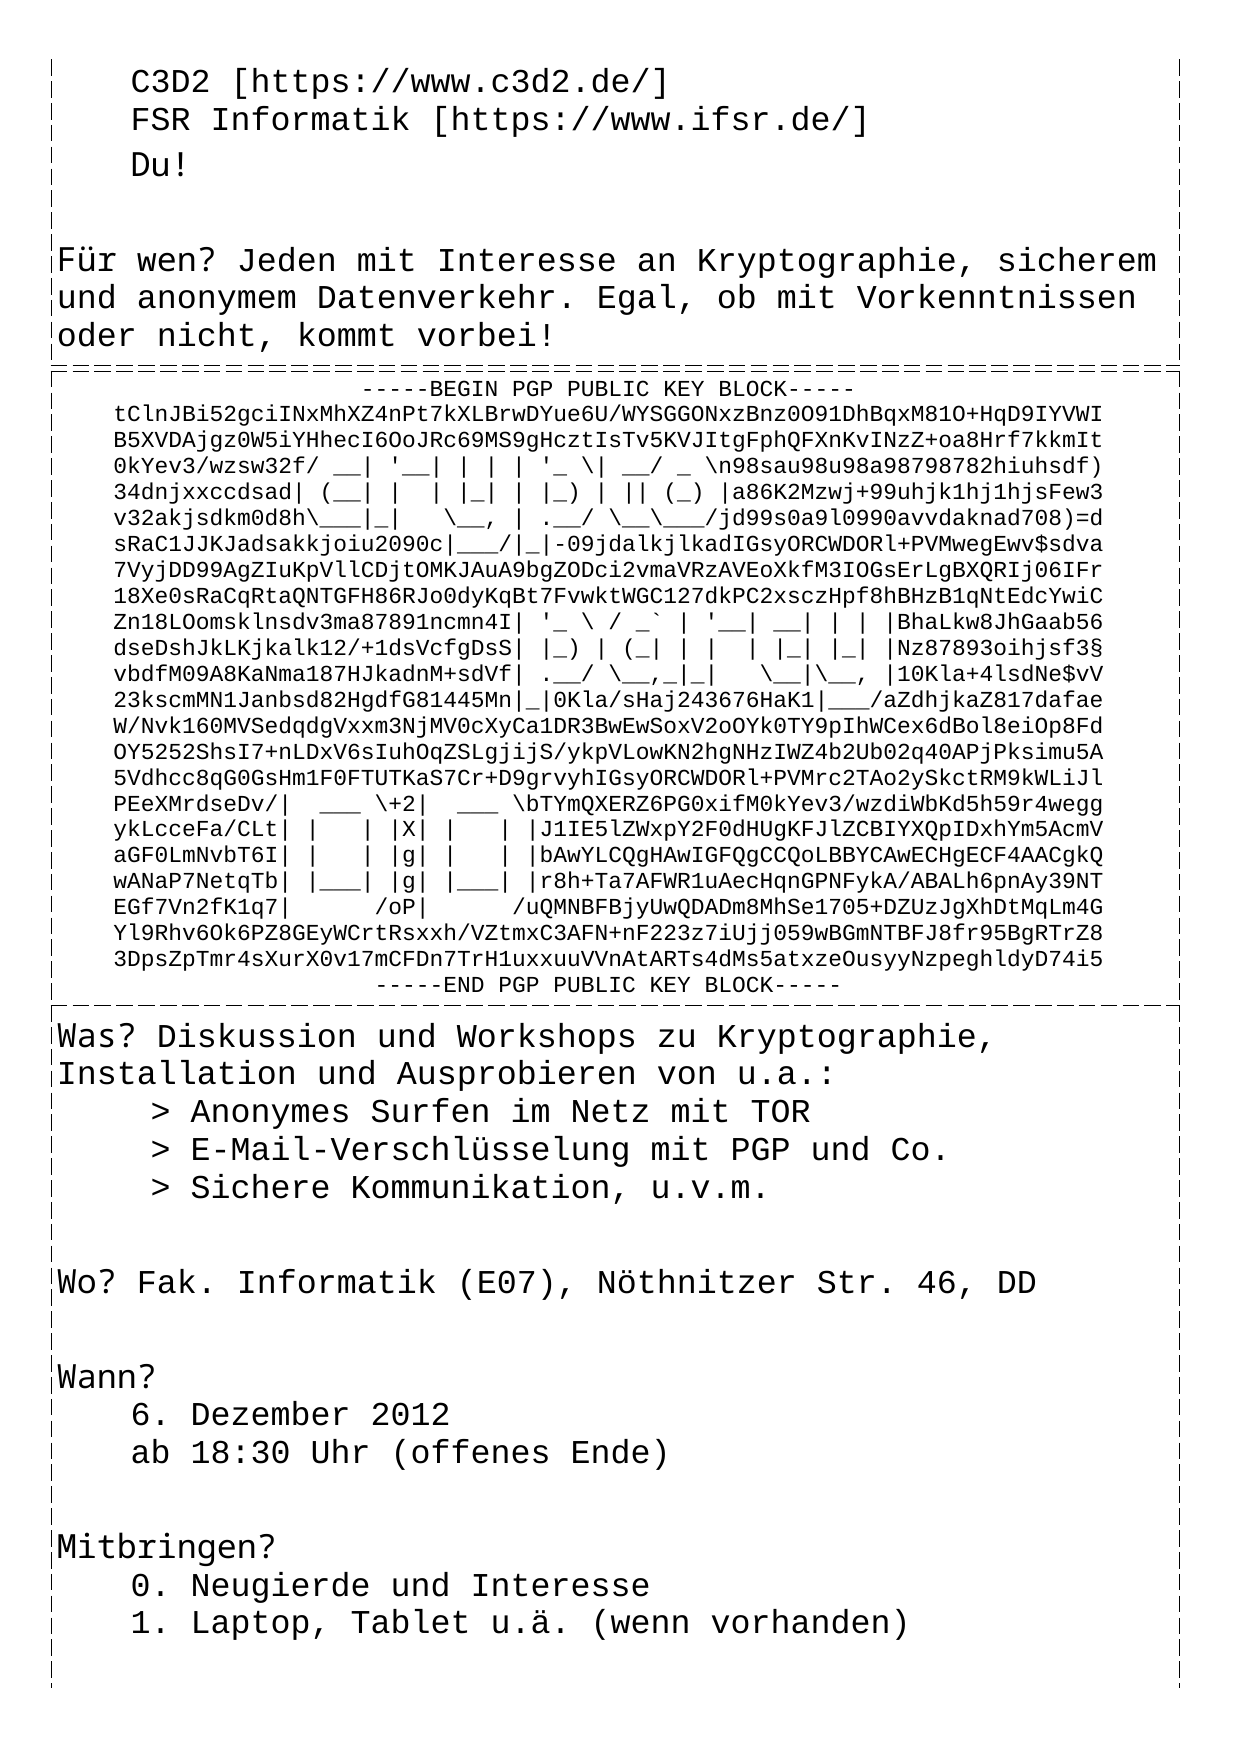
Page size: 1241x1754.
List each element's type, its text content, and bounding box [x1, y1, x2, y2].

table_cell Was? Diskussion und Workshops zu Kryptographie, Installation und Ausprobieren von u.a.: > Anonymes Surfen im Netz mit TOR > E-Mail-Verschlüsselung mit PGP und Co. > Sichere Kommunikation, u.v.m. [51, 1005, 1179, 1252]
table_cell Mitbringen? 0. Neugierde und Interesse 1. Laptop, Tablet u.ä. (wenn vorhanden) [51, 1517, 1179, 1687]
table_cell Wo? Fak. Informatik (E07), Nöthnitzer Str. 46, DD [51, 1252, 1179, 1347]
table_cell Wann? 6. Dezember 2012 ab 18:30 Uhr (offenes Ende) [51, 1347, 1179, 1517]
table_cell Für wen? Jeden mit Interesse an Kryptographie, sicherem und anonymem Datenverkehr. Egal, ob mit Vorkenntnissen oder nicht, kommt vorbei! [51, 230, 1179, 365]
table_cell C3D2 [https://www.c3d2.de/] FSR Informatik [https://www.ifsr.de/] Du! [51, 59, 1179, 230]
table_header -----BEGIN PGP PUBLIC KEY BLOCK----- tClnJBi52gciINxMhXZ4nPt7kXLBrwDYue6U/WYSGGONxzBnz0O91DhBqxM81O+HqD9IYVWI B5XVDAjgz0W5iYHhecI6OoJRc69MS9gHcztIsTv5KVJItgFphQFXnKvINzZ+oa8Hrf7kkmIt 0kYev3/wzsw32f/ __| '__| | | | '_ \| __/ _ \n98sau98u98a98798782hiuhsdf) 34dnjxxccdsad| (__| | | |_| | |_) | || (_) |a86K2Mzwj+99uhjk1hj1hjsFew3 v32akjsdkm0d8h\___|_| \__, | .__/ \__\___/jd99s0a9l0990avvdaknad708)=d sRaC1JJKJadsakkjoiu2090c|___/|_|-09jdalkjlkadIGsyORCWDORl+PVMwegEwv$sdva 7VyjDD99AgZIuKpVllCDjtOMKJAuA9bgZODci2vmaVRzAVEoXkfM3IOGsErLgBXQRIj06IFr 18Xe0sRaCqRtaQNTGFH86RJo0dyKqBt7FvwktWGC127dkPC2xsczHpf8hBHzB1qNtEdcYwiC Zn18LOomsklnsdv3ma87891ncmn4I| '_ \ / _` | '__| __| | | |BhaLkw8JhGaab56 dseDshJkLKjkalk12/+1dsVcfgDsS| |_) | (_| | | | |_| |_| |Nz87893oihjsf3§ vbdfM09A8KaNma187HJkadnM+sdVf| .__/ \__,_|_| \__|\__, |10Kla+4lsdNe$vV 23kscmMN1Janbsd82HgdfG81445Mn|_|0Kla/sHaj243676HaK1|___/aZdhjkaZ817dafae W/Nvk160MVSedqdgVxxm3NjMV0cXyCa1DR3BwEwSoxV2oOYk0TY9pIhWCex6dBol8eiOp8Fd OY5252ShsI7+nLDxV6sIuhOqZSLgjijS/ykpVLowKN2hgNHzIWZ4b2Ub02q40APjPksimu5A 5Vdhcc8qG0GsHm1F0FTUTKaS7Cr+D9grvyhIGsyORCWDORl+PVMrc2TAo2ySkctRM9kWLiJl PEeXMrdseDv/| ___ \+2| ___ \bTYmQXERZ6PG0xifM0kYev3/wzdiWbKd5h59r4wegg ykLcceFa/CLt| | | |X| | | |J1IE5lZWxpY2F0dHUgKFJlZCBIYXQpIDxhYm5AcmV aGF0LmNvbT6I| | | |g| | | |bAwYLCQgHAwIGFQgCCQoLBBYCAwECHgECF4AACgkQ wANaP7NetqTb| |___| |g| |___| |r8h+Ta7AFWR1uAecHqnGPNFykA/ABALh6pnAy39NT EGf7Vn2fK1q7| /oP| /uQMNBFBjyUwQDADm8MhSe1705+DZUzJgXhDtMqLm4G Yl9Rhv6Ok6PZ8GEyWCrtRsxxh/VZtmxC3AFN+nF223z7iUjj059wBGmNTBFJ8fr95BgRTrZ8 3DpsZpTmr4sXurX0v17mCFDn7TrH1uxxuuVVnAtARTs4dMs5atxzeOusyyNzpeghldyD74i5 -----END PGP PUBLIC KEY BLOCK----- [51, 371, 1179, 1005]
